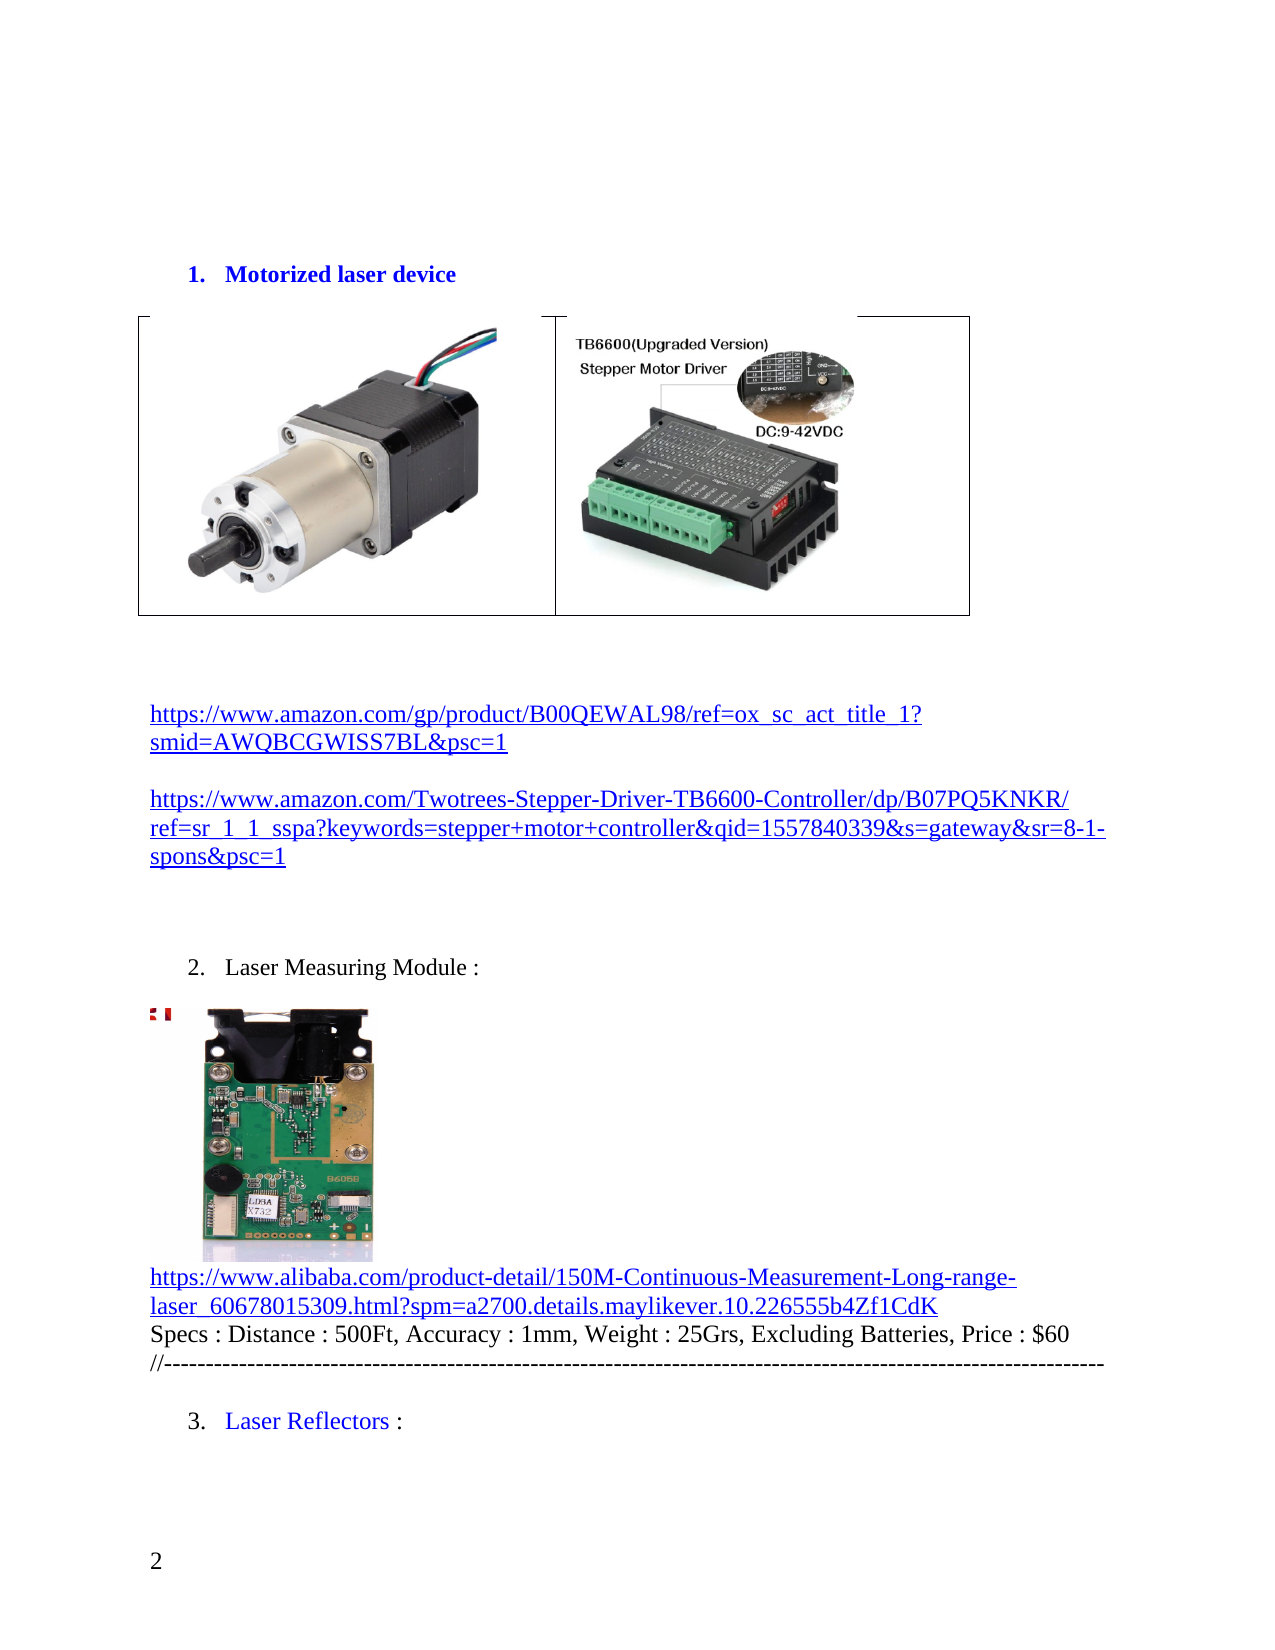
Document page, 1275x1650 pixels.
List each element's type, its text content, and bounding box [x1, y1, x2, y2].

table_header [139, 317, 150, 615]
text https://www.amazon.com/gp/product/B00QEWAL98/ref=ox_sc_act_title_1?smid=AWQBCGWISS7BL&psc=1 [150, 699, 1125, 756]
text Specs : Distance : 500Ft, Accuracy : 1mm, Weight : 25Grs, Excluding Batteries, Price : $60 [150, 1319, 1125, 1348]
text https://www.alibaba.com/product-detail/150M-Continuous-Measurement-Long-range-laser_60678015309.html?spm=a2700.details.maylikever.10.226555b4Zf1CdK [150, 1262, 1125, 1319]
table_header [556, 317, 969, 615]
table_header [542, 317, 555, 615]
text //----------------------------------------------------------------------------------------------------------------- [150, 1348, 1125, 1377]
picture [187, 1008, 288, 1262]
list Laser Measuring Module : [187, 953, 1125, 981]
list Laser Reflectors : [187, 1406, 1125, 1434]
list Motorized laser device [187, 260, 1125, 288]
text https://www.amazon.com/Twotrees-Stepper-Driver-TB6600-Controller/dp/B07PQ5KNKR/ref=sr_1_1_sspa?keywords=stepper+motor+controller&qid=1557840339&s=gateway&sr=8-1-spons&psc=1 [150, 784, 1125, 870]
picture [150, 316, 542, 615]
picture [567, 316, 858, 607]
